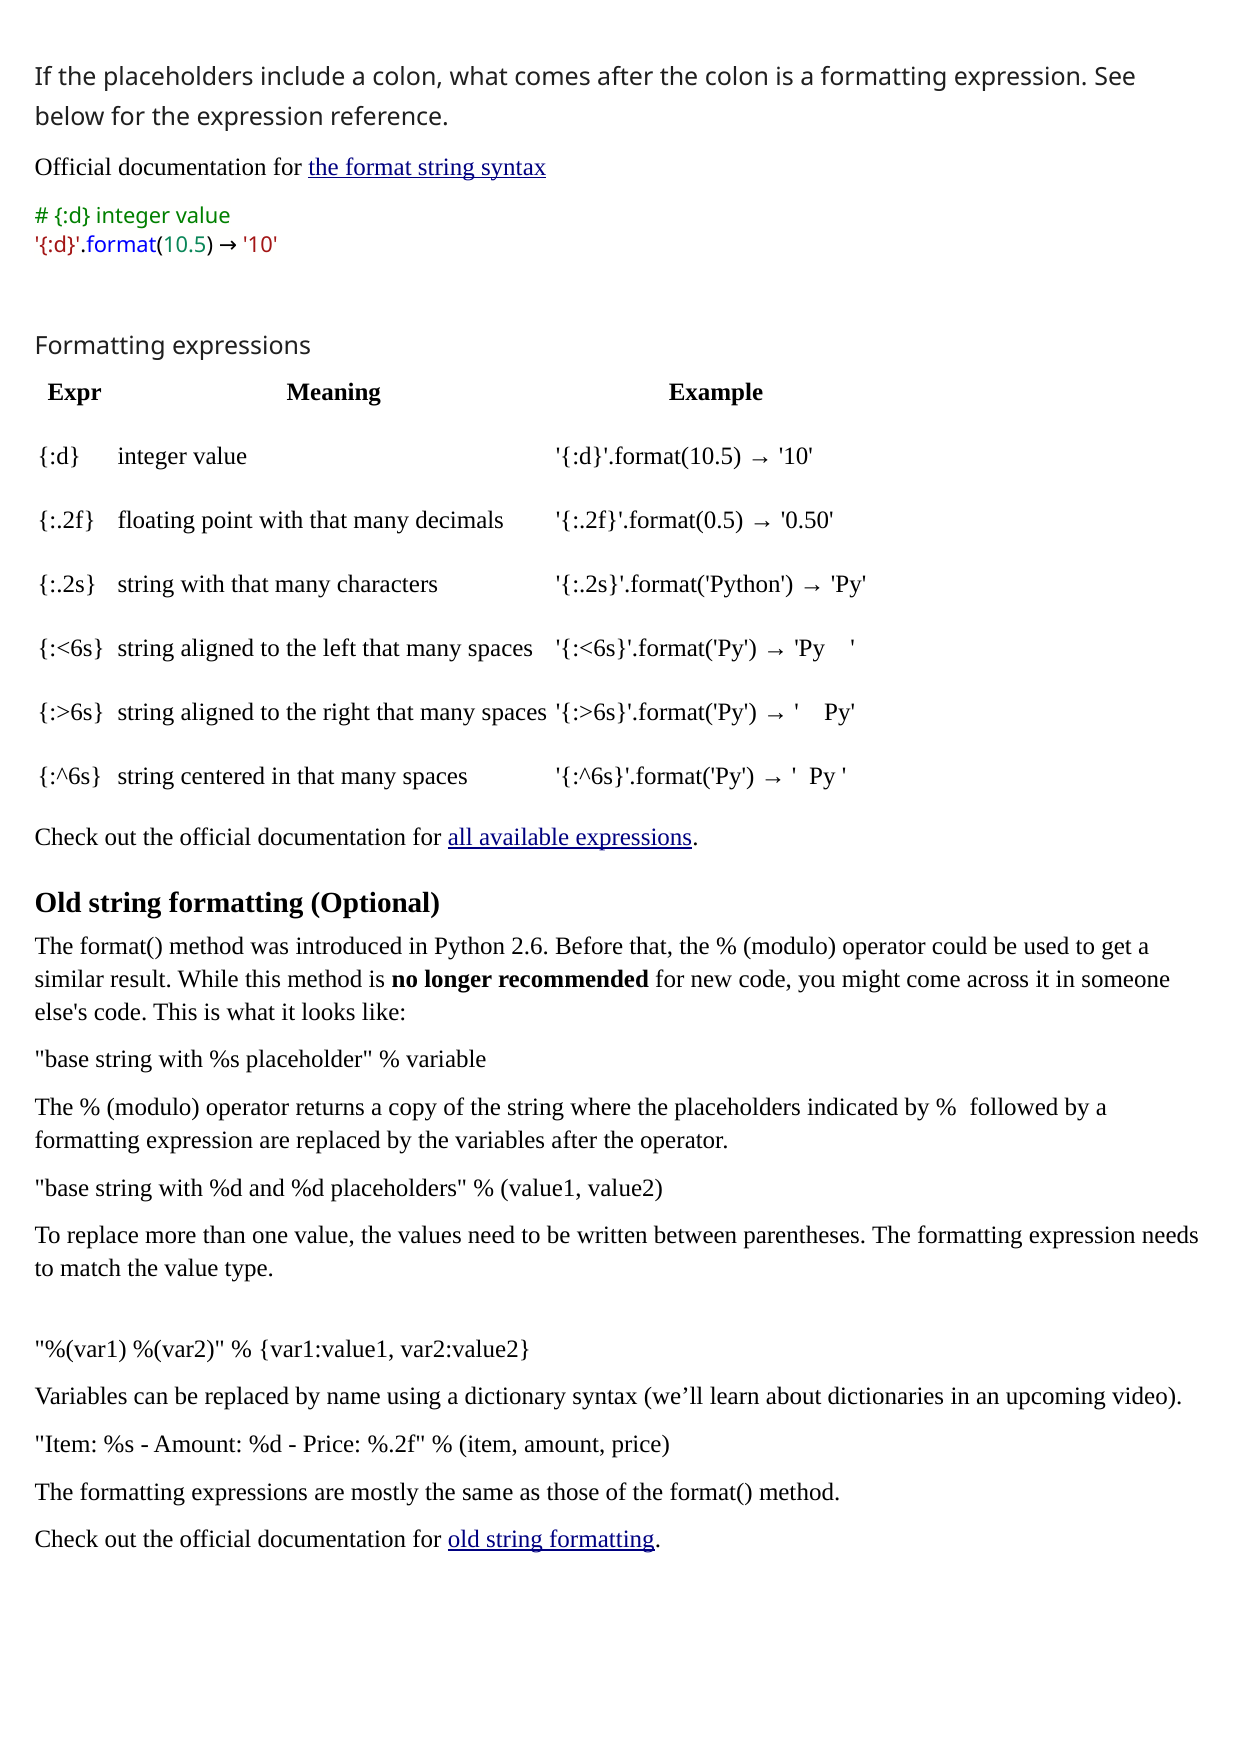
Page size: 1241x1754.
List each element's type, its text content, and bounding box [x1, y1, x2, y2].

table_cell string with that many characters [114, 566, 553, 630]
text "base string with %s placeholder" % variable [34, 1044, 1209, 1073]
table_cell integer value [114, 438, 553, 502]
table_header Expr [34, 374, 114, 438]
text To replace more than one value, the values need to be written between parentheses. The formatting expression needs to match the value type. [34, 1220, 1209, 1282]
table_cell string centered in that many spaces [114, 759, 553, 822]
text "base string with %d and %d placeholders" % (value1, value2) [34, 1173, 1209, 1201]
text "%(var1) %(var2)" % {var1:value1, var2:value2} [34, 1301, 1209, 1363]
subtitle Formatting expressions [34, 327, 1209, 362]
table_cell '{:.2s}'.format('Python') → 'Py' [553, 566, 878, 630]
text # {:d} integer value [34, 199, 1209, 229]
subtitle Old string formatting (Optional) [34, 885, 1209, 918]
text Official documentation for the format string syntax [34, 152, 1209, 181]
text '{:d}'.format(10.5) → '10' [34, 229, 1209, 259]
text Check out the official documentation for all available expressions. [34, 822, 1209, 851]
table_cell {:.2s} [34, 566, 114, 630]
table_cell {:<6s} [34, 630, 114, 694]
text "Item: %s - Amount: %d - Price: %.2f" % (item, amount, price) [34, 1429, 1209, 1458]
text Variables can be replaced by name using a dictionary syntax (we’ll learn about dictionaries in an upcoming video). [34, 1381, 1209, 1410]
table_cell string aligned to the left that many spaces [114, 630, 553, 694]
table_cell '{:.2f}'.format(0.5) → '0.50' [553, 502, 878, 566]
table_header Meaning [114, 374, 553, 438]
table_cell '{:^6s}'.format('Py') → ' Py ' [553, 759, 878, 822]
table_cell '{:<6s}'.format('Py') → 'Py ' [553, 630, 878, 694]
text If the placeholders include a colon, what comes after the colon is a formatting expression. See below for the expression reference. [34, 59, 1209, 132]
text The % (modulo) operator returns a copy of the string where the placeholders indicated by % followed by a formatting expression are replaced by the variables after the operator. [34, 1092, 1209, 1154]
table_cell {:>6s} [34, 694, 114, 758]
text Check out the official documentation for old string formatting. [34, 1524, 1209, 1553]
table_cell '{:d}'.format(10.5) → '10' [553, 438, 878, 502]
table_header Example [553, 374, 878, 438]
table_cell '{:>6s}'.format('Py') → ' Py' [553, 694, 878, 758]
text The formatting expressions are mostly the same as those of the format() method. [34, 1477, 1209, 1505]
table_cell {:d} [34, 438, 114, 502]
table_cell string aligned to the right that many spaces [114, 694, 553, 758]
text The format() method was introduced in Python 2.6. Before that, the % (modulo) operator could be used to get a similar result. While this method is no longer recommended for new code, you might come across it in someone else's code. This is what it looks like: [34, 931, 1209, 1026]
table_cell {:^6s} [34, 759, 114, 822]
table_cell {:.2f} [34, 502, 114, 566]
table_cell floating point with that many decimals [114, 502, 553, 566]
